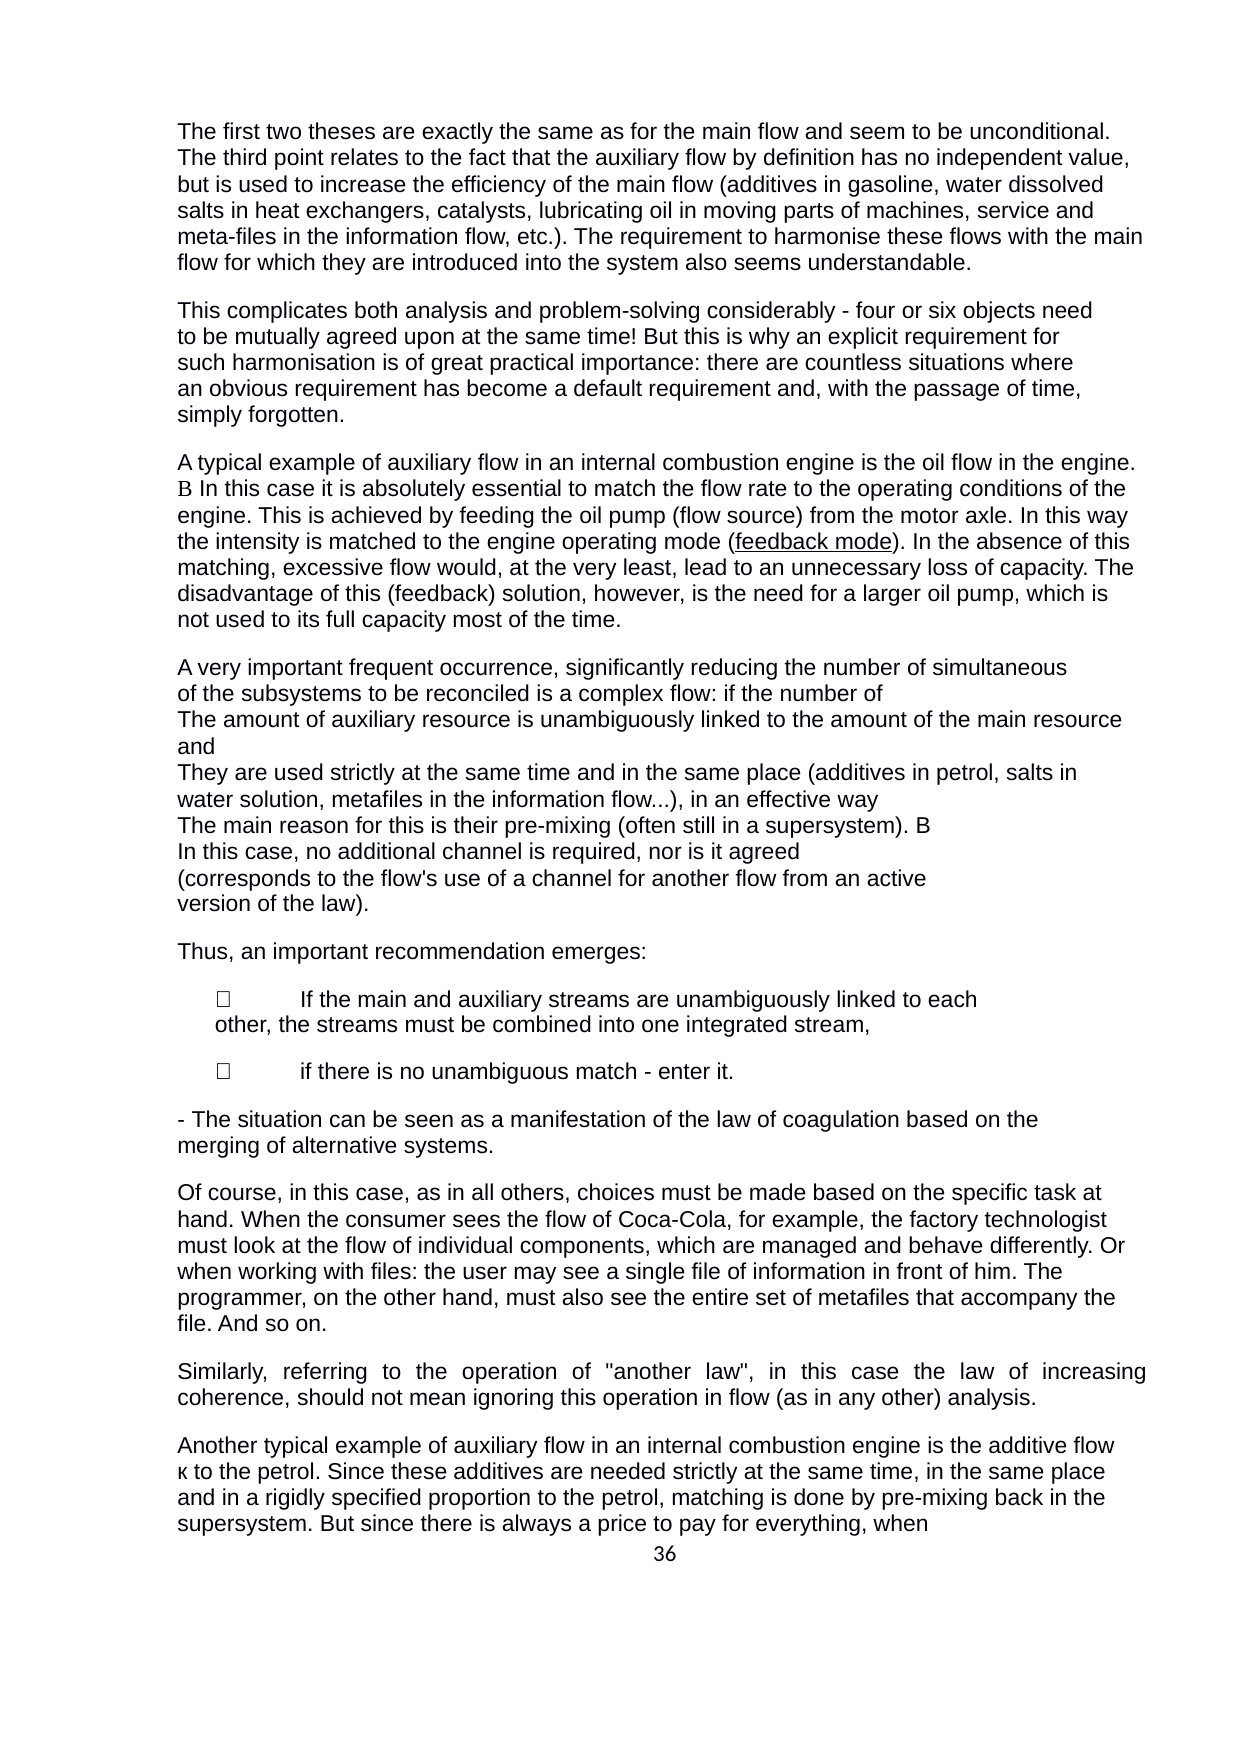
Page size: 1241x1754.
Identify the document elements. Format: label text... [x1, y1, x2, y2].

text In this case, no additional channel is required, nor is it agreed [177, 838, 1150, 865]
text The first two theses are exactly the same as for the main flow and seem to be unconditional. The third point relates to the fact that the auxiliary flow by definition has no independent value, but is used to increase the efficiency of the main flow (additives in gasoline, water dissolved salts in heat exchangers, catalysts, lubricating oil in moving parts of machines, service and meta-files in the information flow, etc.). The requirement to harmonise these flows with the main flow for which they are introduced into the system also seems understandable. [177, 118, 1150, 275]
text of the subsystems to be reconciled is a complex flow: if the number of [177, 680, 1150, 706]
text 36 [150, 1539, 1179, 1567]
list The situation can be seen as a manifestation of the law of coagulation based on the merging of alternative systems. [177, 1107, 1044, 1158]
text version of the law). [177, 891, 1150, 917]
text This complicates both analysis and problem-solving considerably - four or six objects need to be mutually agreed upon at the same time! But this is why an explicit requirement for such harmonisation is of great practical importance: there are countless situations where an obvious requirement has become a default requirement and, with the passage of time, simply forgotten. [177, 297, 1100, 428]
text The main reason for this is their pre-mixing (often still in a supersystem). В [177, 812, 1150, 838]
text Of course, in this case, as in all others, choices must be made based on the specific task at hand. When the consumer sees the flow of Coca-Cola, for example, the factory technologist must look at the flow of individual components, which are managed and behave differently. Or when working with files: the user may see a single file of information in front of him. The programmer, on the other hand, must also see the entire set of metafiles that accompany the file. And so on. [177, 1180, 1142, 1337]
list If the main and auxiliary streams are unambiguously linked to each other, the streams must be combined into one integrated stream, [214, 988, 1035, 1038]
text The amount of auxiliary resource is unambiguously linked to the amount of the main resource and [177, 706, 1150, 759]
text Similarly, referring to the operation of "another law", in this case the law of increasing coherence, should not mean ignoring this operation in flow (as in any other) analysis. [177, 1359, 1148, 1411]
text water solution, metafiles in the information flow...), in an effective way [177, 786, 1150, 812]
text A typical example of auxiliary flow in an internal combustion engine is the oil flow in the engine. [177, 449, 1150, 475]
text (corresponds to the flow's use of a channel for another flow from an active [177, 865, 1150, 891]
text Another typical example of auxiliary flow in an internal combustion engine is the additive flow [177, 1432, 1150, 1458]
list In this case it is absolutely essential to match the flow rate to the operating conditions of the engine. This is achieved by feeding the oil pump (flow source) from the motor axle. In this way the intensity is matched to the engine operating mode (feedback mode). In the absence of this matching, excessive flow would, at the very least, lead to an unnecessary loss of capacity. The disadvantage of this (feedback) solution, however, is the need for a larger oil pump, which is not used to its full capacity most of the time. [177, 476, 1139, 633]
list to the petrol. Since these additives are needed strictly at the same time, in the same place and in a rigidly specified proportion to the petrol, matching is done by pre-mixing back in the supersystem. But since there is always a price to pay for everything, when [177, 1459, 1146, 1536]
list if there is no unambiguous match - enter it. [214, 1058, 1150, 1085]
text A very important frequent occurrence, significantly reducing the number of simultaneous [177, 654, 1150, 680]
text They are used strictly at the same time and in the same place (additives in petrol, salts in [177, 759, 1150, 786]
text Thus, an important recommendation emerges: [177, 938, 1150, 964]
